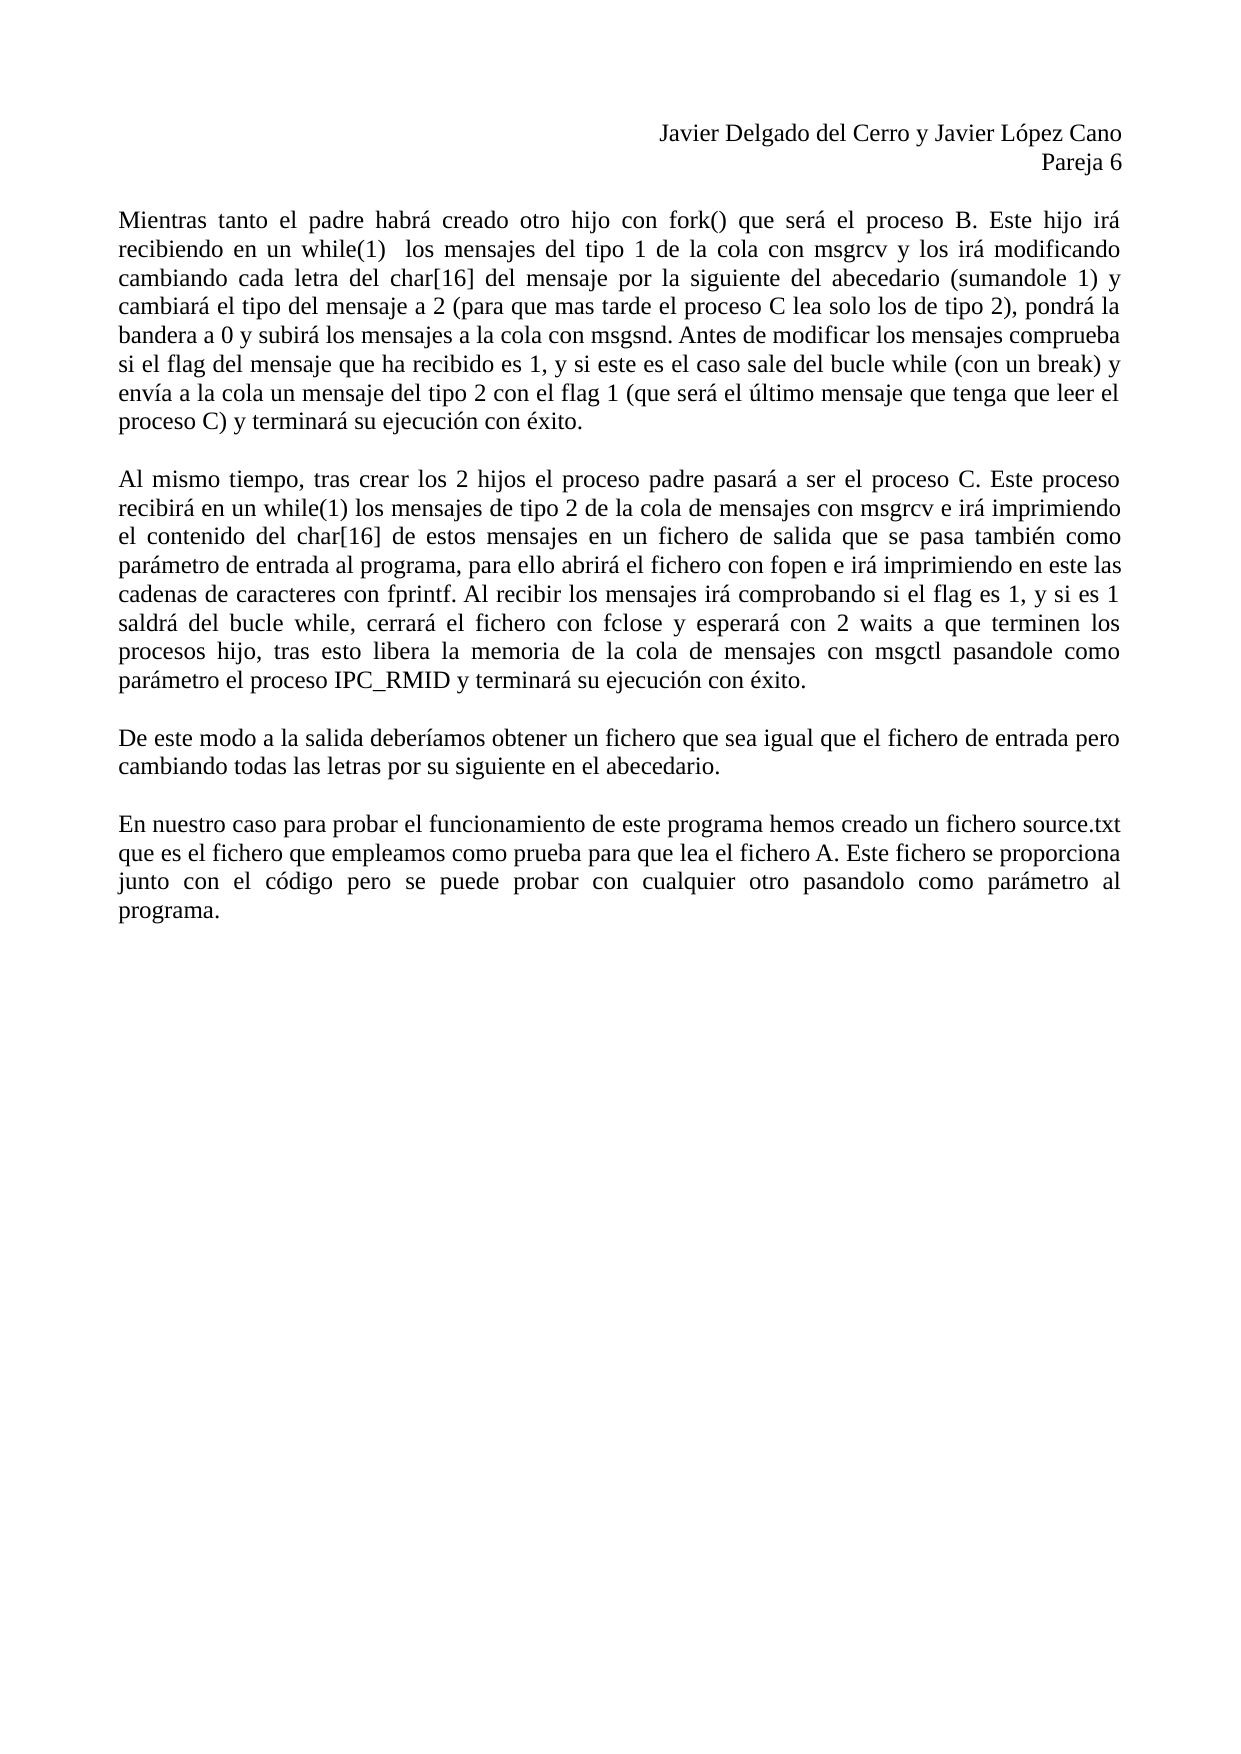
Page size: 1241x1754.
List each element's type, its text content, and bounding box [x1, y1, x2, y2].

text En nuestro caso para probar el funcionamiento de este programa hemos creado un fichero source.txt que es el fichero que empleamos como prueba para que lea el fichero A. Este fichero se proporciona junto con el código pero se puede probar con cualquier otro pasandolo como parámetro al programa. [118, 809, 1122, 924]
text De este modo a la salida deberíamos obtener un fichero que sea igual que el fichero de entrada pero cambiando todas las letras por su siguiente en el abecedario. [118, 723, 1122, 780]
text Al mismo tiempo, tras crear los 2 hijos el proceso padre pasará a ser el proceso C. Este proceso recibirá en un while(1) los mensajes de tipo 2 de la cola de mensajes con msgrcv e irá imprimiendo el contenido del char[16] de estos mensajes en un fichero de salida que se pasa también como parámetro de entrada al programa, para ello abrirá el fichero con fopen e irá imprimiendo en este las cadenas de caracteres con fprintf. Al recibir los mensajes irá comprobando si el flag es 1, y si es 1 saldrá del bucle while, cerrará el fichero con fclose y esperará con 2 waits a que terminen los procesos hijo, tras esto libera la memoria de la cola de mensajes con msgctl pasandole como parámetro el proceso IPC_RMID y terminará su ejecución con éxito. [118, 464, 1122, 694]
text Mientras tanto el padre habrá creado otro hijo con fork() que será el proceso B. Este hijo irá recibiendo en un while(1) los mensajes del tipo 1 de la cola con msgrcv y los irá modificando cambiando cada letra del char[16] del mensaje por la siguiente del abecedario (sumandole 1) y cambiará el tipo del mensaje a 2 (para que mas tarde el proceso C lea solo los de tipo 2), pondrá la bandera a 0 y subirá los mensajes a la cola con msgsnd. Antes de modificar los mensajes comprueba si el flag del mensaje que ha recibido es 1, y si este es el caso sale del bucle while (con un break) y envía a la cola un mensaje del tipo 2 con el flag 1 (que será el último mensaje que tenga que leer el proceso C) y terminará su ejecución con éxito. [118, 205, 1122, 435]
